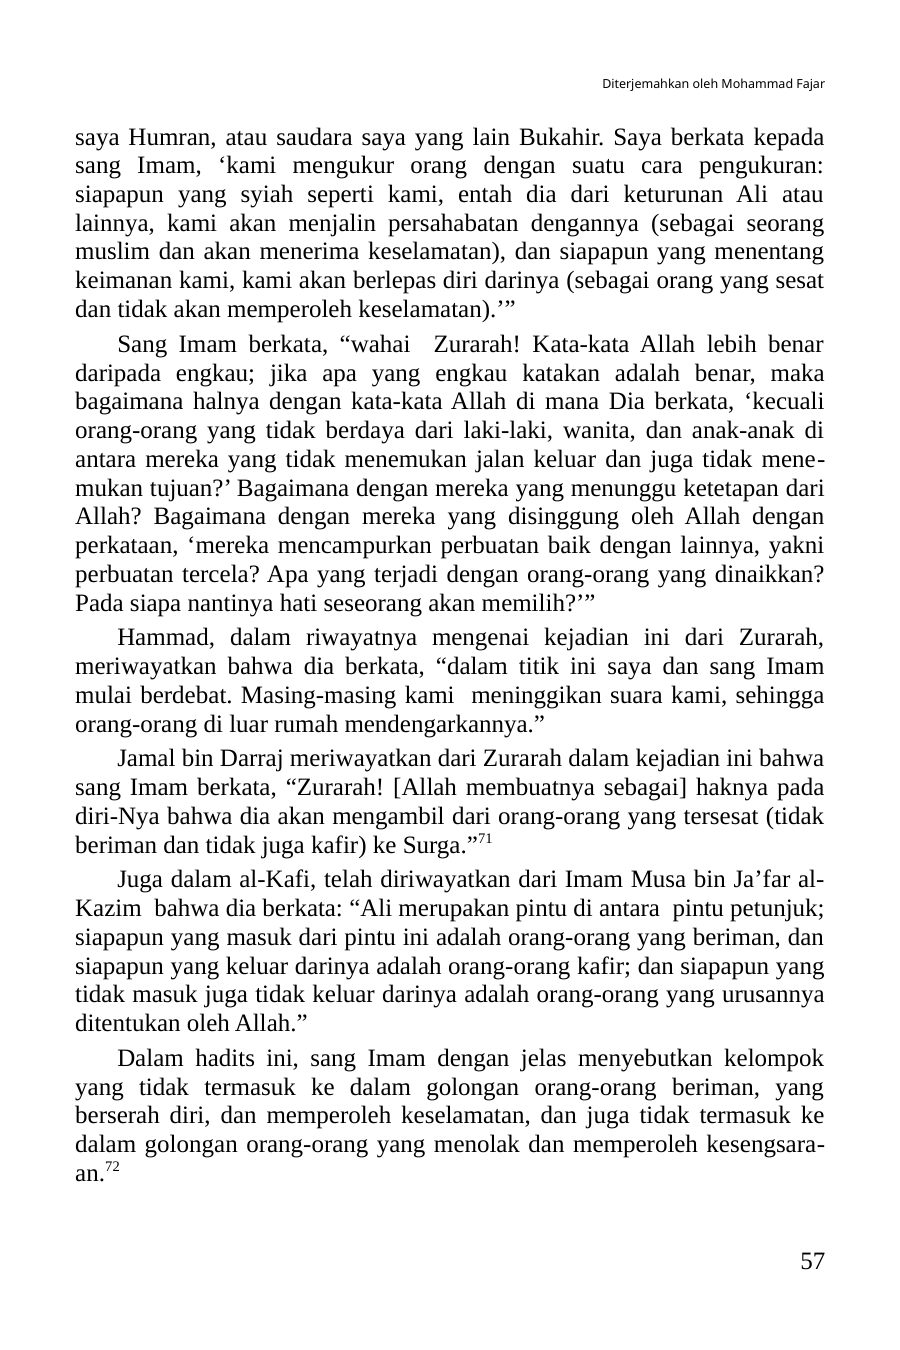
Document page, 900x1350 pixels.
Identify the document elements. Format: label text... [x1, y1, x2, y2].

text saya Humran, atau saudara saya yang lain Bukahir. Saya berkata kepada sang Imam, ‘kami mengukur orang dengan suatu cara pengukuran: siapapun yang syiah seperti kami, entah dia dari keturunan Ali atau lainnya, kami akan menjalin persahabatan dengannya (sebagai seorang muslim dan akan menerima keselamatan), dan siapapun yang menentang keimanan kami, kami akan berlepas diri darinya (sebagai orang yang sesat dan tidak akan memperoleh keselamatan).’” [75, 122, 825, 323]
text Dalam hadits ini, sang Imam dengan jelas menyebutkan kelompok yang tidak termasuk ke dalam golongan orang-orang beriman, yang berserah diri, dan memperoleh keselamatan, dan juga tidak termasuk ke dalam golongan orang-orang yang menolak dan memperoleh kesengsara­an. [75, 1043, 825, 1187]
text Hammad, dalam riwayatnya mengenai kejadian ini dari Zurarah, meriwayatkan bahwa dia berkata, “dalam titik ini saya dan sang Imam mulai berdebat. Masing-masing kami meninggikan suara kami, sehingga orang-orang di luar rumah mendengarkannya.” [75, 622, 825, 737]
text Sang Imam berkata, “wahai Zurarah! Kata-kata Allah lebih benar daripada engkau; jika apa yang engkau katakan adalah benar, maka bagaimana halnya dengan kata-kata Allah di mana Dia berkata, ‘kecuali orang-orang yang tidak berdaya dari laki-laki, wanita, dan anak-anak di antara mereka yang tidak menemukan jalan keluar dan juga tidak mene­mukan tujuan?’ Bagaimana dengan mereka yang menunggu ketetapan dari Allah? Bagaimana dengan mereka yang disinggung oleh Allah dengan perkataan, ‘mereka mencampurkan perbuatan baik dengan lainnya, yakni perbuatan tercela? Apa yang terjadi dengan orang-orang yang dinaikkan? Pada siapa nantinya hati seseorang akan memilih?’” [75, 329, 825, 616]
text Juga dalam al-Kafi, telah diriwayatkan dari Imam Musa bin Ja’far al-Kazim bahwa dia berkata: “Ali merupakan pintu di antara pintu petunjuk; siapapun yang masuk dari pintu ini adalah orang-orang yang beriman, dan siapapun yang keluar darinya adalah orang-orang kafir; dan siapapun yang tidak masuk juga tidak keluar darinya adalah orang-orang yang urusannya ditentukan oleh Allah.” [75, 864, 825, 1037]
text Jamal bin Darraj meriwayatkan dari Zurarah dalam kejadian ini bahwa sang Imam berkata, “Zurarah! [Allah membuatnya sebagai] haknya pada diri-Nya bahwa dia akan mengambil dari orang-orang yang tersesat (tidak beriman dan tidak juga kafir) ke Surga.” [75, 743, 825, 858]
